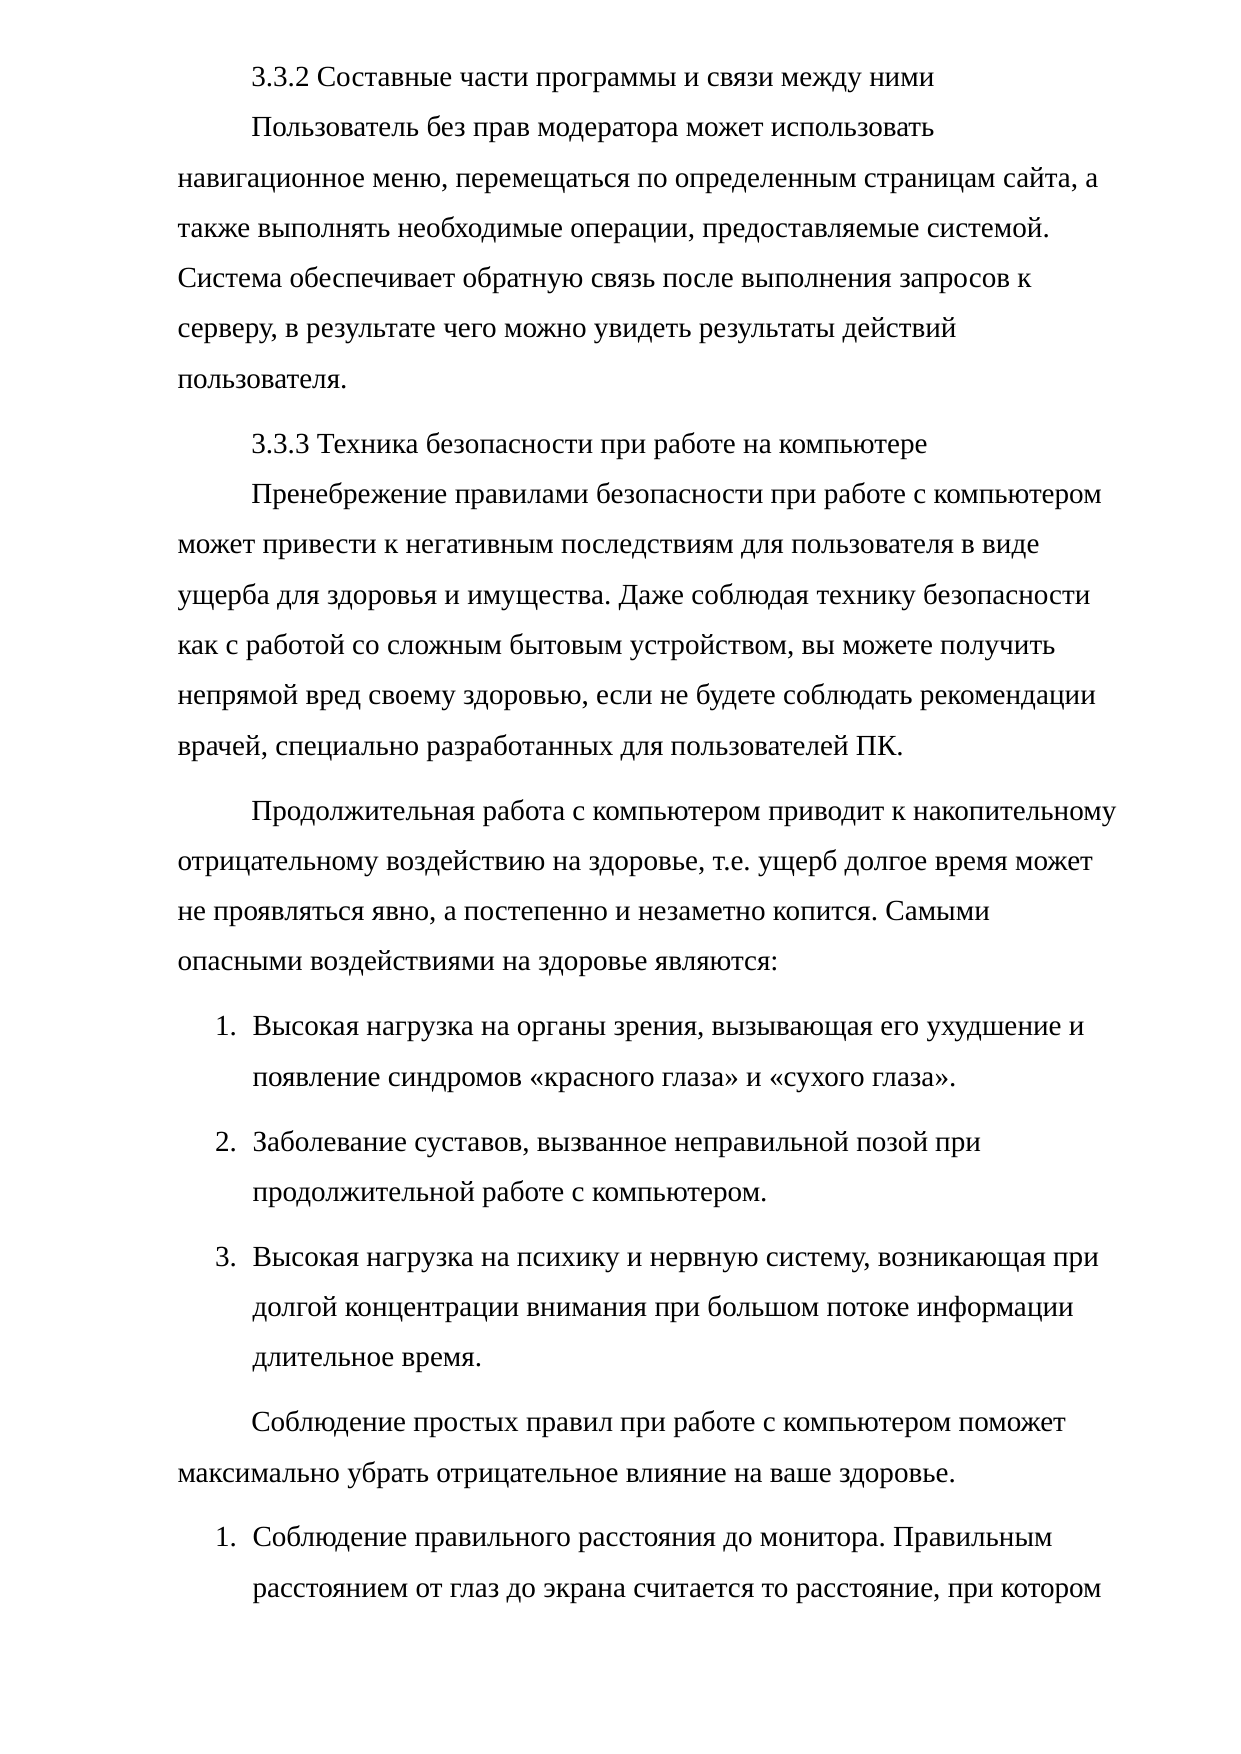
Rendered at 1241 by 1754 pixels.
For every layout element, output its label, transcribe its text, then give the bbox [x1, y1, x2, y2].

list Заболевание суставов, вызванное неправильной позой при продолжительной работе с компьютером. [215, 1124, 1122, 1207]
subtitle 3.3.2 Составные части программы и связи между ними [177, 59, 1122, 93]
subtitle 3.3.3 Техника безопасности при работе на компьютере [177, 426, 1122, 459]
text Пользователь без прав модератора может использовать навигационное меню, перемещаться по определенным страницам сайта, а также выполнять необходимые операции, предоставляемые системой. Система обеспечивает обратную связь после выполнения запросов к серверу, в результате чего можно увидеть результаты действий пользователя. [177, 109, 1122, 394]
list Высокая нагрузка на психику и нервную систему, возникающая при долгой концентрации внимания при большом потоке информации длительное время. [215, 1239, 1122, 1373]
list Высокая нагрузка на органы зрения, вызывающая его ухудшение и появление синдромов «красного глаза» и «сухого глаза». [215, 1008, 1122, 1092]
list Соблюдение правильного расстояния до монитора. Правильным расстоянием от глаз до экрана считается то расстояние, при котором [215, 1519, 1122, 1603]
text Соблюдение простых правил при работе с компьютером поможет максимально убрать отрицательное влияние на ваше здоровье. [177, 1404, 1122, 1488]
text Продолжительная работа с компьютером приводит к накопительному отрицательному воздействию на здоровье, т.е. ущерб долгое время может не проявляться явно, а постепенно и незаметно копится. Самыми опасными воздействиями на здоровье являются: [177, 793, 1122, 977]
text Пренебрежение правилами безопасности при работе с компьютером может привести к негативным последствиям для пользователя в виде ущерба для здоровья и имущества. Даже соблюдая технику безопасности как с работой со сложным бытовым устройством, вы можете получить непрямой вред своему здоровью, если не будете соблюдать рекомендации врачей, специально разработанных для пользователей ПК. [177, 476, 1122, 761]
